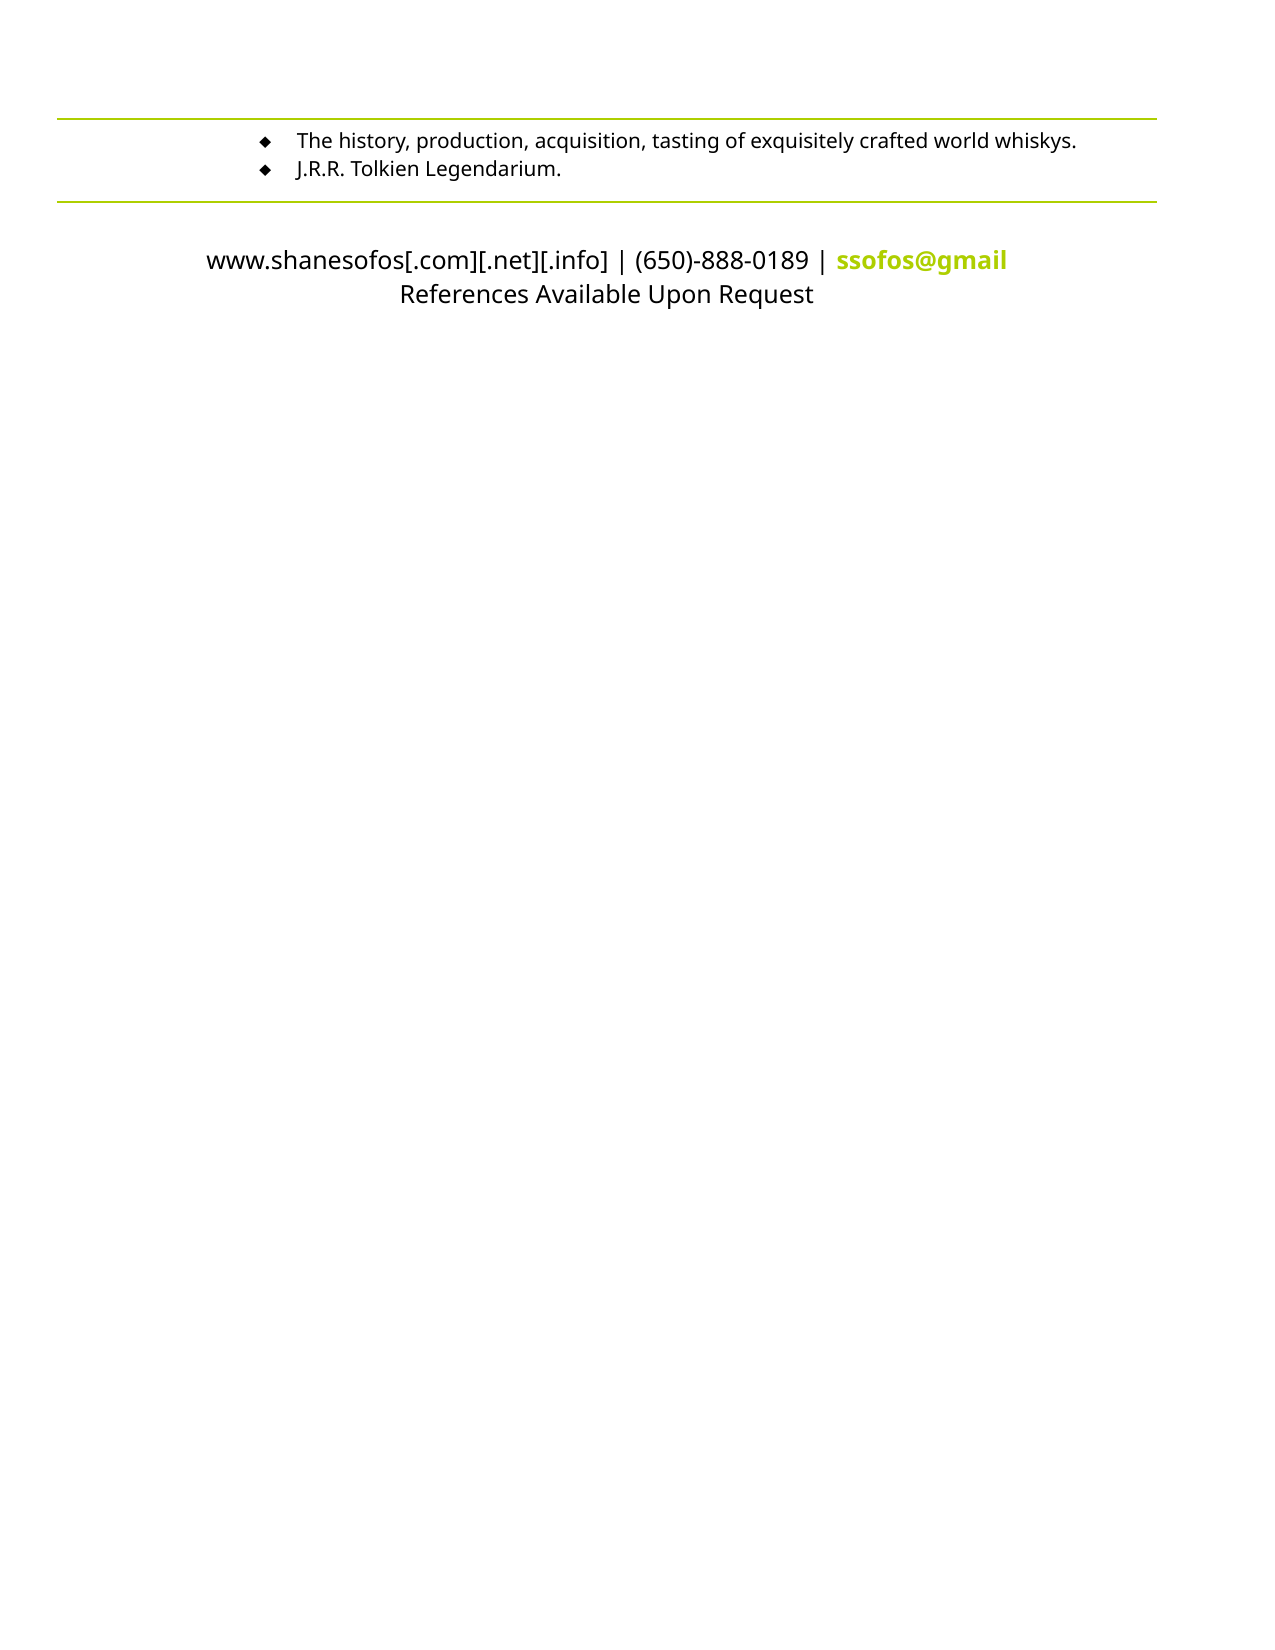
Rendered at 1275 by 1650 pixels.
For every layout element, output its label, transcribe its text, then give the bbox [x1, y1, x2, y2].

table_cell [57, 120, 216, 201]
table_cell The Fine Arts - Architecture, Dance, Drawing, Film, Gastronomy, Literature, Music, Philosophy, Video Games. Free and Open Source Software, GNU/Linux OSes - Specifically Funtoo/Gentoo Linux. Experiencing the audio fidelity of finely crafted music. Linguistics, etymology, mythology and the history of humanity. The history, production, acquisition, tasting of exquisitely crafted world whiskys. J.R.R. Tolkien Legendarium. [216, 120, 1157, 201]
table_cell www.shanesofos[.com][.net][.info] | (650)-888-0189 | ssofos@gmail References Available Upon Request [57, 203, 1157, 317]
